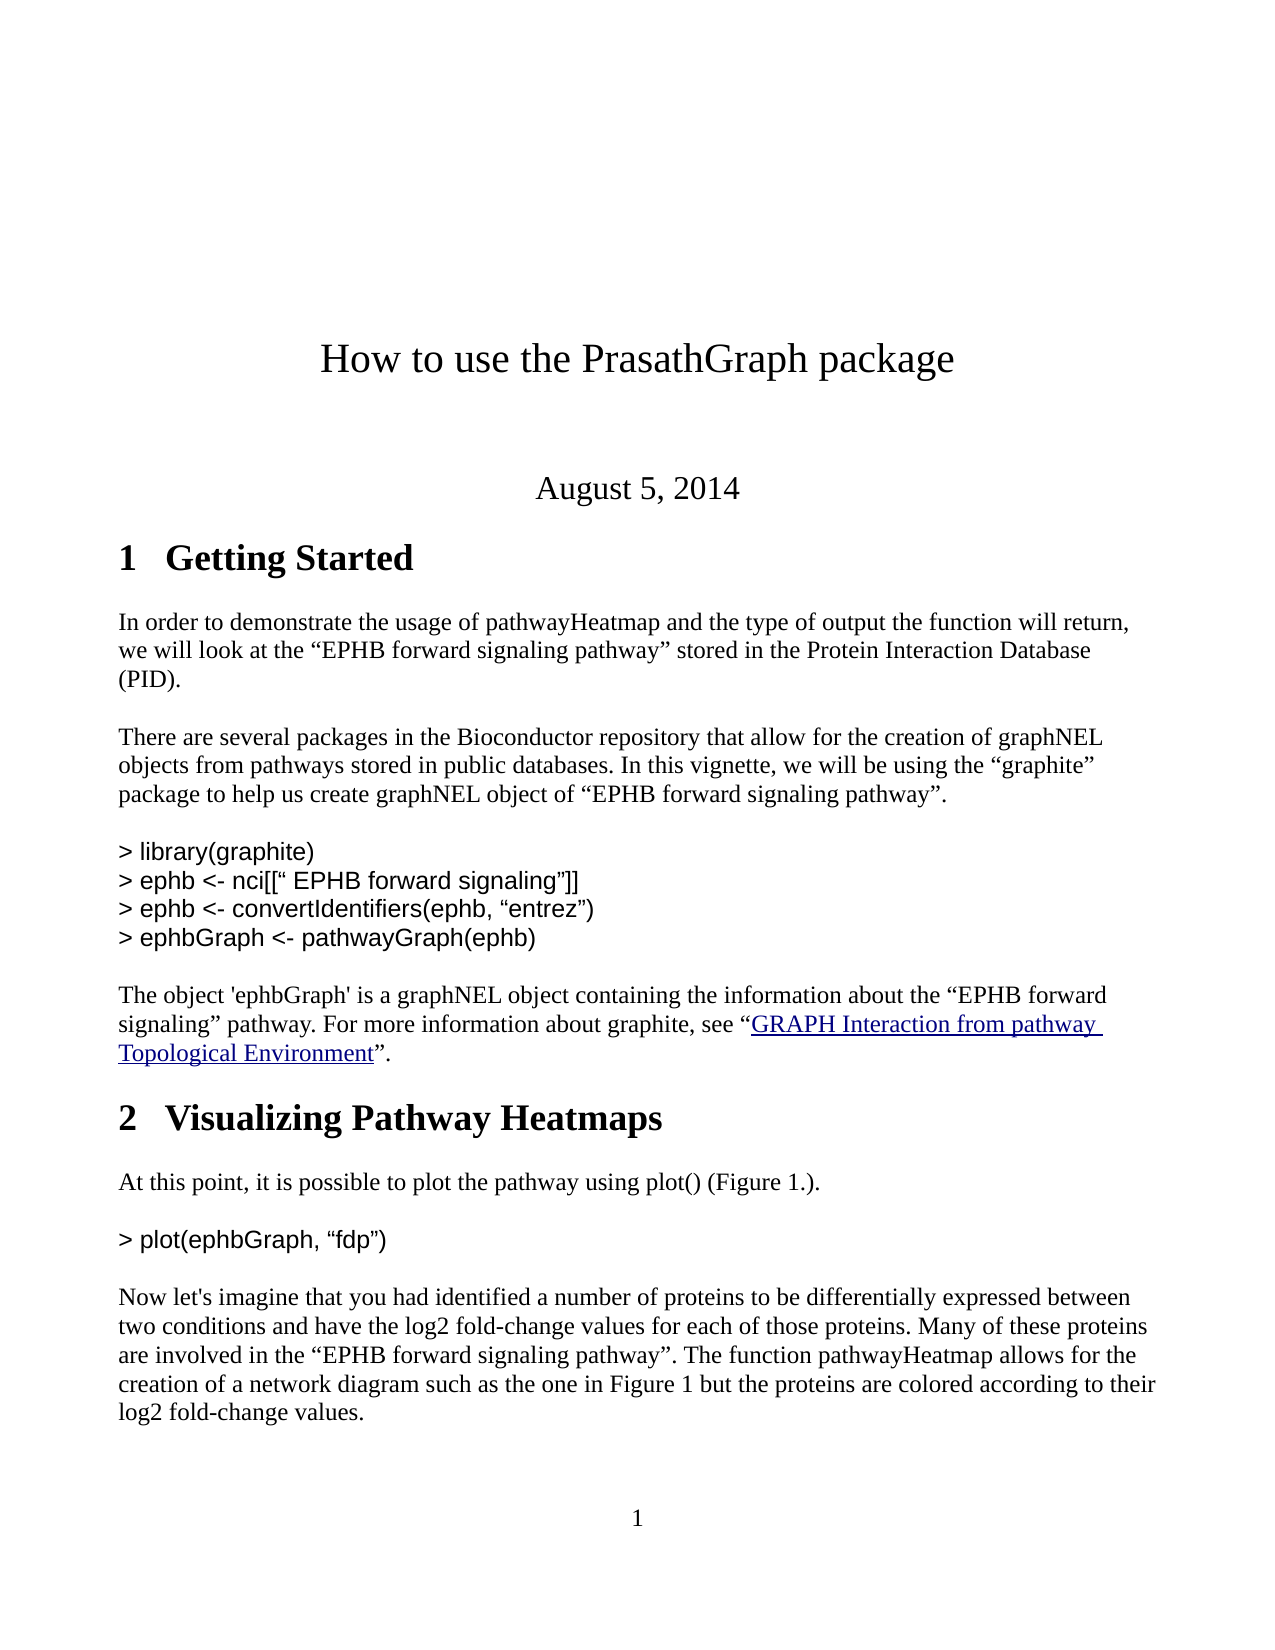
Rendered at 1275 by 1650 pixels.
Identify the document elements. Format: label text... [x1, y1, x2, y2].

text Now let's imagine that you had identified a number of proteins to be differentially expressed between two conditions and have the log2 fold-change values for each of those proteins. Many of these proteins are involved in the “EPHB forward signaling pathway”. The function pathwayHeatmap allows for the creation of a network diagram such as the one in Figure 1 but the proteins are colored according to their log2 fold-change values. [118, 1282, 1157, 1426]
text At this point, it is possible to plot the pathway using plot() (Figure 1.). [118, 1167, 1157, 1196]
text There are several packages in the Bioconductor repository that allow for the creation of graphNEL objects from pathways stored in public databases. In this vignette, we will be using the “graphite” package to help us create graphNEL object of “EPHB forward signaling pathway”. [118, 722, 1157, 808]
text The object 'ephbGraph' is a graphNEL object containing the information about the “EPHB forward signaling” pathway. For more information about graphite, see “GRAPH Interaction from pathway Topological Environment”. [118, 981, 1157, 1067]
text How to use the PrasathGraph package [118, 334, 1157, 382]
text > plot(ephbGraph, “fdp”) [118, 1225, 1157, 1254]
text > ephbGraph <- pathwayGraph(ephb) [118, 923, 1157, 952]
text > ephb <- convertIdentifiers(ephb, “entrez”) [118, 894, 1157, 923]
text > ephb <- nci[[“ EPHB forward signaling”]] [118, 866, 1157, 894]
text 1 Getting Started [118, 535, 1157, 578]
text 2 Visualizing Pathway Heatmaps [118, 1096, 1157, 1139]
text In order to demonstrate the usage of pathwayHeatmap and the type of output the function will return, we will look at the “EPHB forward signaling pathway” stored in the Protein Interaction Database (PID). [118, 607, 1157, 693]
text > library(graphite) [118, 837, 1157, 866]
text August 5, 2014 [118, 468, 1157, 506]
